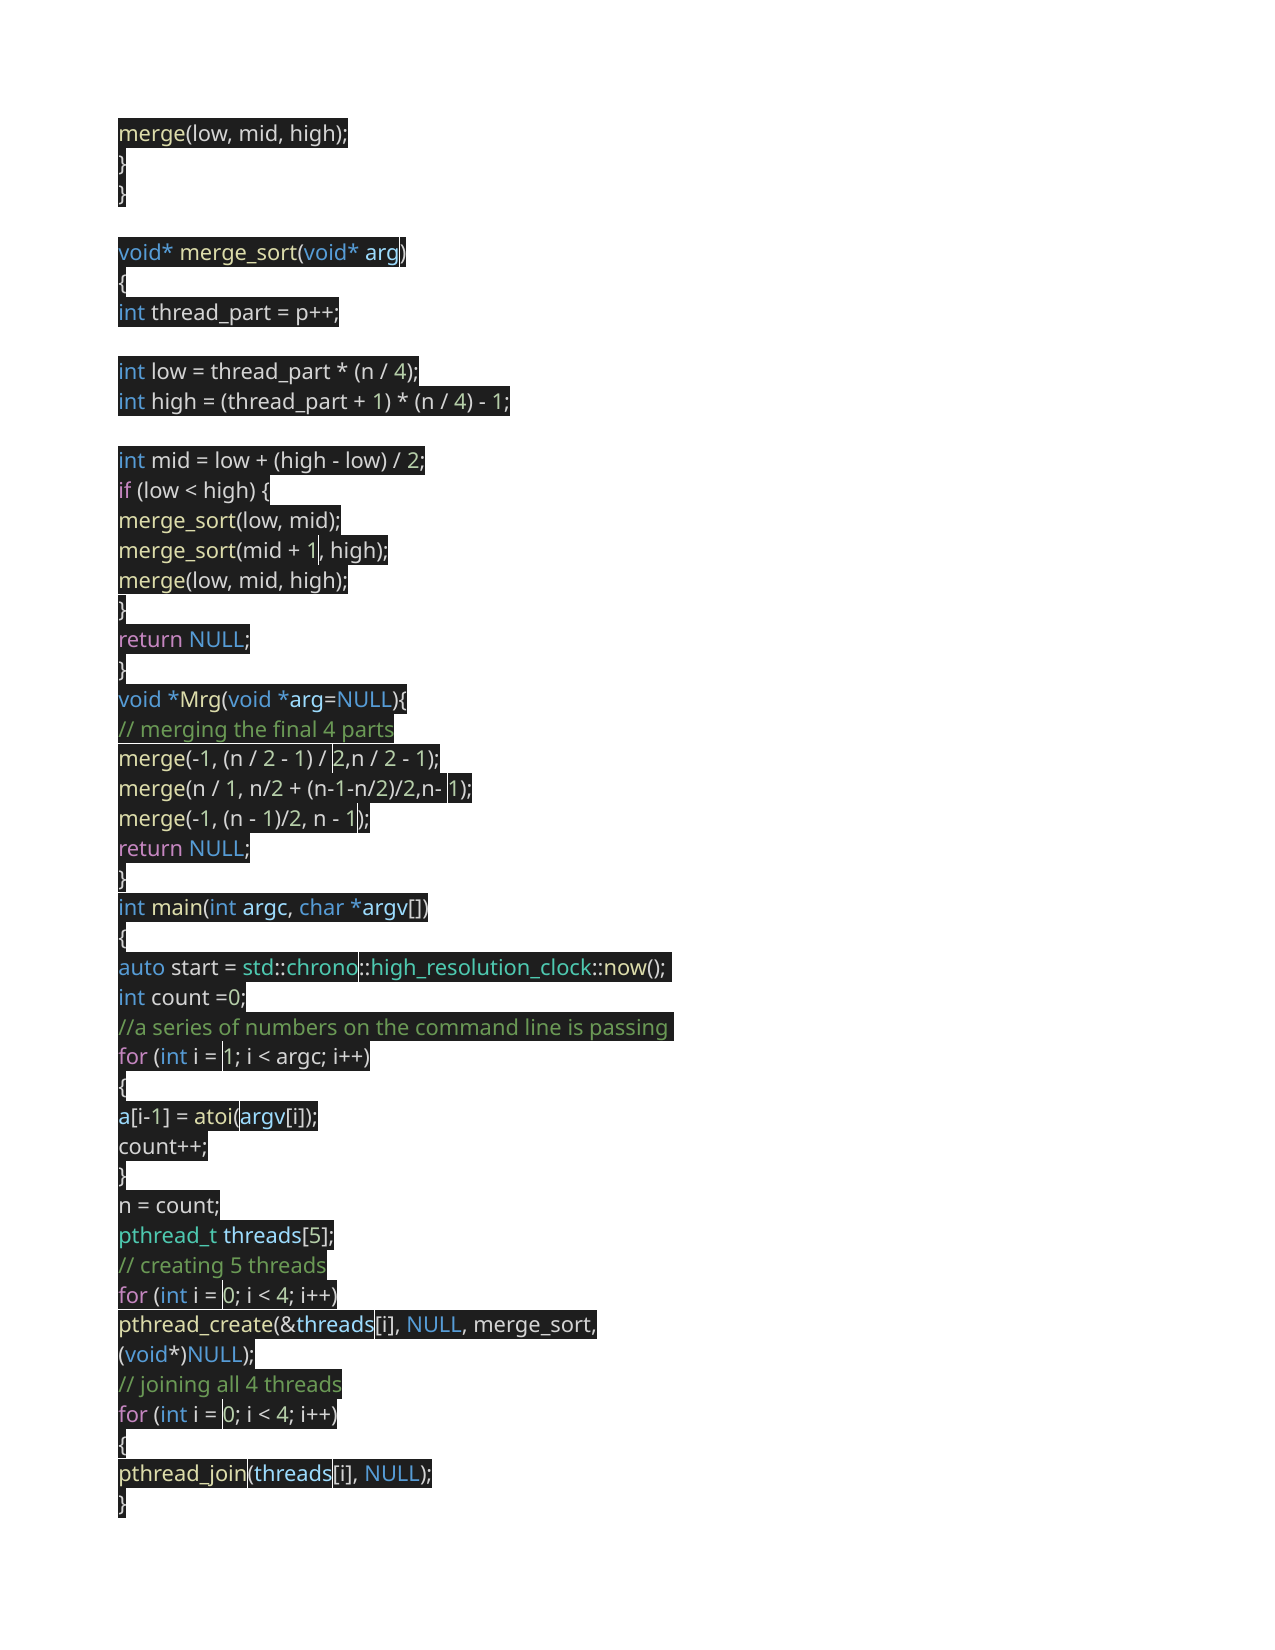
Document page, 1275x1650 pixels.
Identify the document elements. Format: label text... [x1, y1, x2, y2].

text return NULL; [118, 624, 1157, 654]
text merge(low, mid, high); [118, 565, 1157, 594]
text merge(n / 1, n/2 + (n-1-n/2)/2,n- 1); [118, 773, 1157, 803]
text void *Mrg(void *arg=NULL){ [118, 684, 1157, 714]
text int high = (thread_part + 1) * (n / 4) - 1; [118, 386, 1157, 416]
text { [118, 1071, 1157, 1101]
text merge(-1, (n - 1)/2, n - 1); [118, 803, 1157, 833]
text pthread_t threads[5]; [118, 1220, 1157, 1250]
text if (low < high) { [118, 475, 1157, 505]
text int count =0; [118, 982, 1157, 1012]
text merge(low, mid, high); [118, 118, 1157, 148]
text a[i-1] = atoi(argv[i]); [118, 1101, 1157, 1131]
text for (int i = 1; i < argc; i++) [118, 1041, 1157, 1071]
text } [118, 178, 1157, 207]
text (void*)NULL); [118, 1339, 1157, 1369]
text int main(int argc, char *argv[]) [118, 892, 1157, 922]
text } [118, 654, 1157, 684]
text merge(-1, (n / 2 - 1) / 2,n / 2 - 1); [118, 743, 1157, 773]
text for (int i = 0; i < 4; i++) [118, 1280, 1157, 1309]
text count++; [118, 1131, 1157, 1161]
text } [118, 594, 1157, 624]
text } [118, 1488, 1157, 1518]
text merge_sort(mid + 1, high); [118, 535, 1157, 565]
text int mid = low + (high - low) / 2; [118, 446, 1157, 475]
text } [118, 1161, 1157, 1190]
text // merging the final 4 parts [118, 714, 1157, 743]
text return NULL; [118, 833, 1157, 863]
text } [118, 863, 1157, 892]
text n = count; [118, 1190, 1157, 1220]
text merge_sort(low, mid); [118, 505, 1157, 535]
text auto start = std::chrono::high_resolution_clock::now(); [118, 952, 1157, 982]
text int low = thread_part * (n / 4); [118, 356, 1157, 386]
text for (int i = 0; i < 4; i++) [118, 1399, 1157, 1429]
text int thread_part = p++; [118, 297, 1157, 327]
text { [118, 267, 1157, 297]
text { [118, 922, 1157, 952]
text pthread_join(threads[i], NULL); [118, 1458, 1157, 1488]
text void* merge_sort(void* arg) [118, 237, 1157, 267]
text } [118, 148, 1157, 178]
text pthread_create(&threads[i], NULL, merge_sort, [118, 1309, 1157, 1339]
text // creating 5 threads [118, 1250, 1157, 1280]
text // joining all 4 threads [118, 1369, 1157, 1399]
text //a series of numbers on the command line is passing [118, 1012, 1157, 1041]
text { [118, 1429, 1157, 1458]
